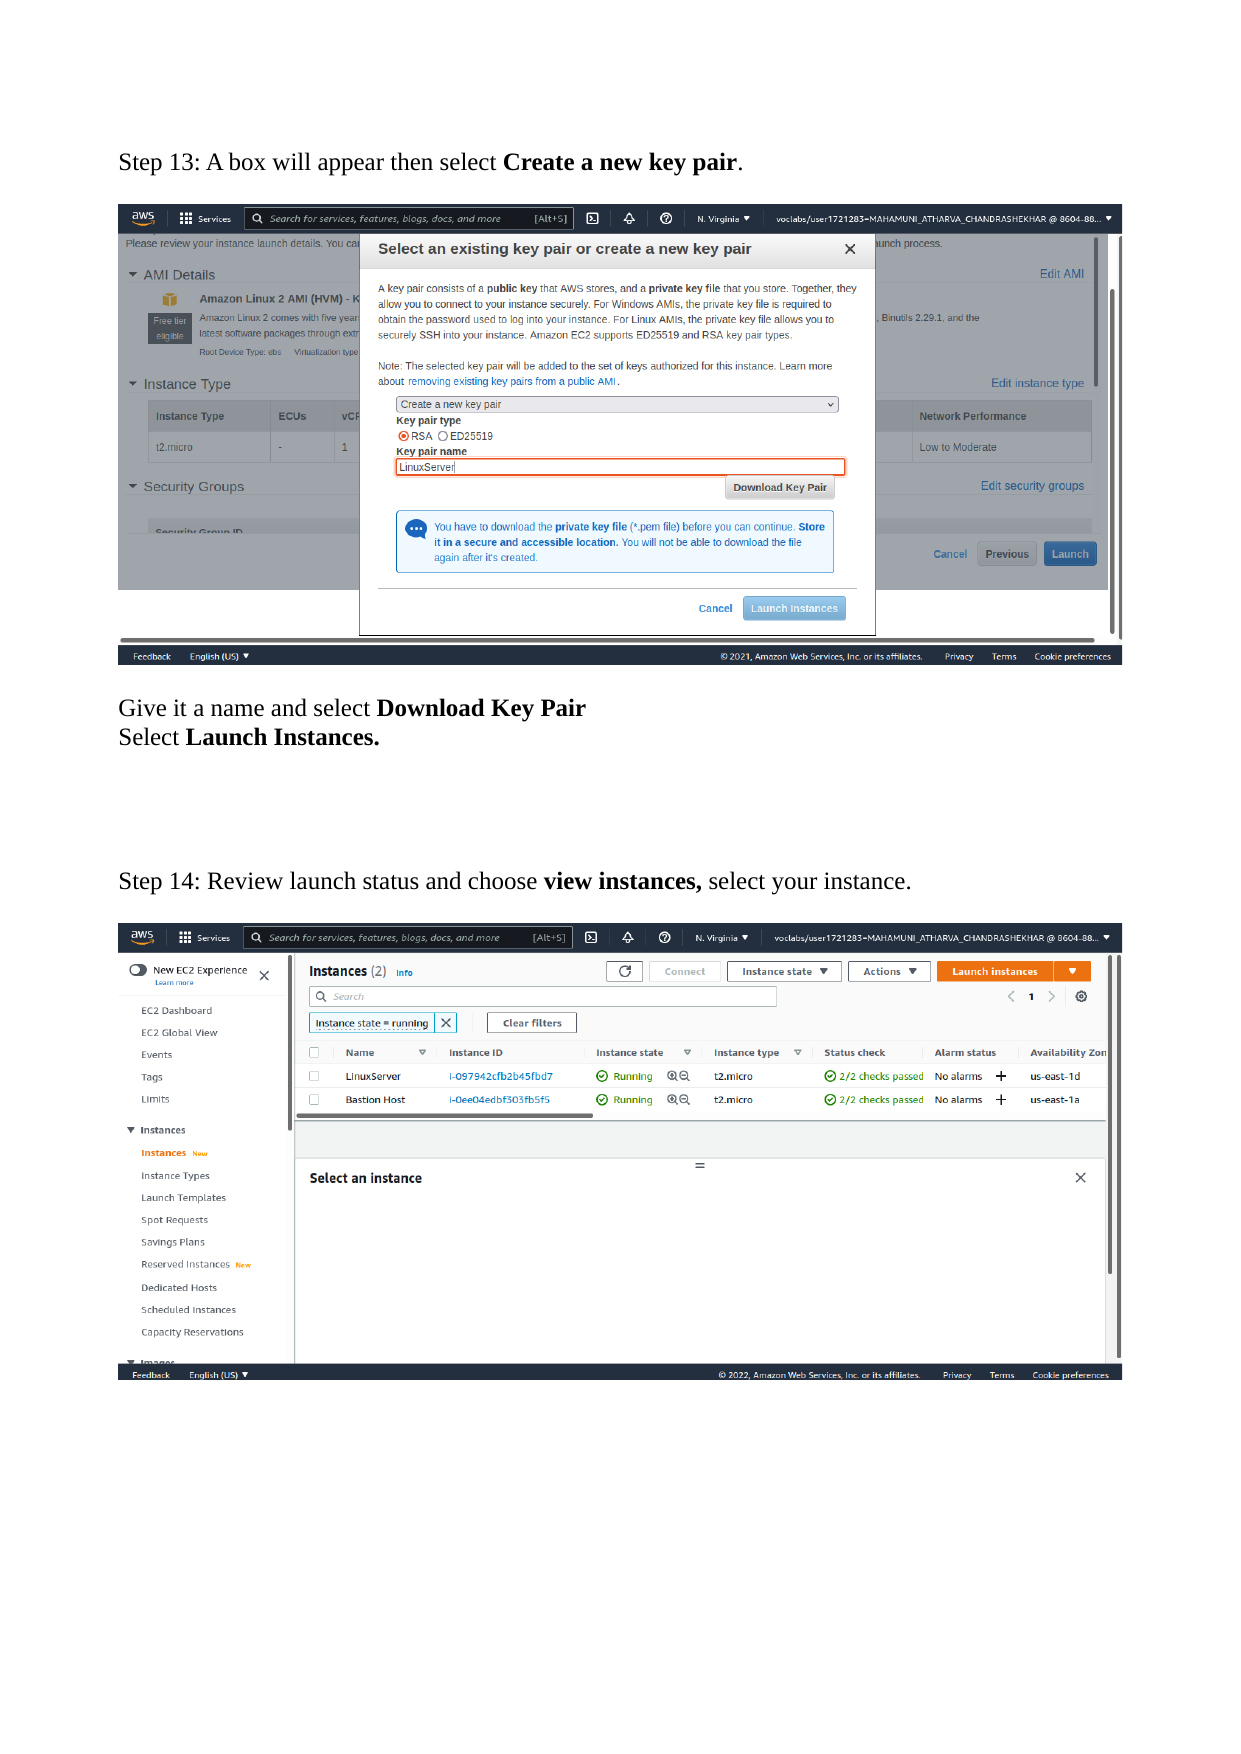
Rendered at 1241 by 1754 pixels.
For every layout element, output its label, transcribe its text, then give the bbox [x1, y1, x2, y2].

text Select Launch Instances. [118, 722, 1122, 751]
picture [118, 923, 1123, 1380]
text Step 14: Review launch status and choose view instances, select your instance. [118, 866, 1122, 895]
text Give it a name and select Download Key Pair [118, 693, 1122, 722]
picture [118, 204, 1123, 665]
text Step 13: A box will appear then select Create a new key pair. [118, 147, 1122, 176]
